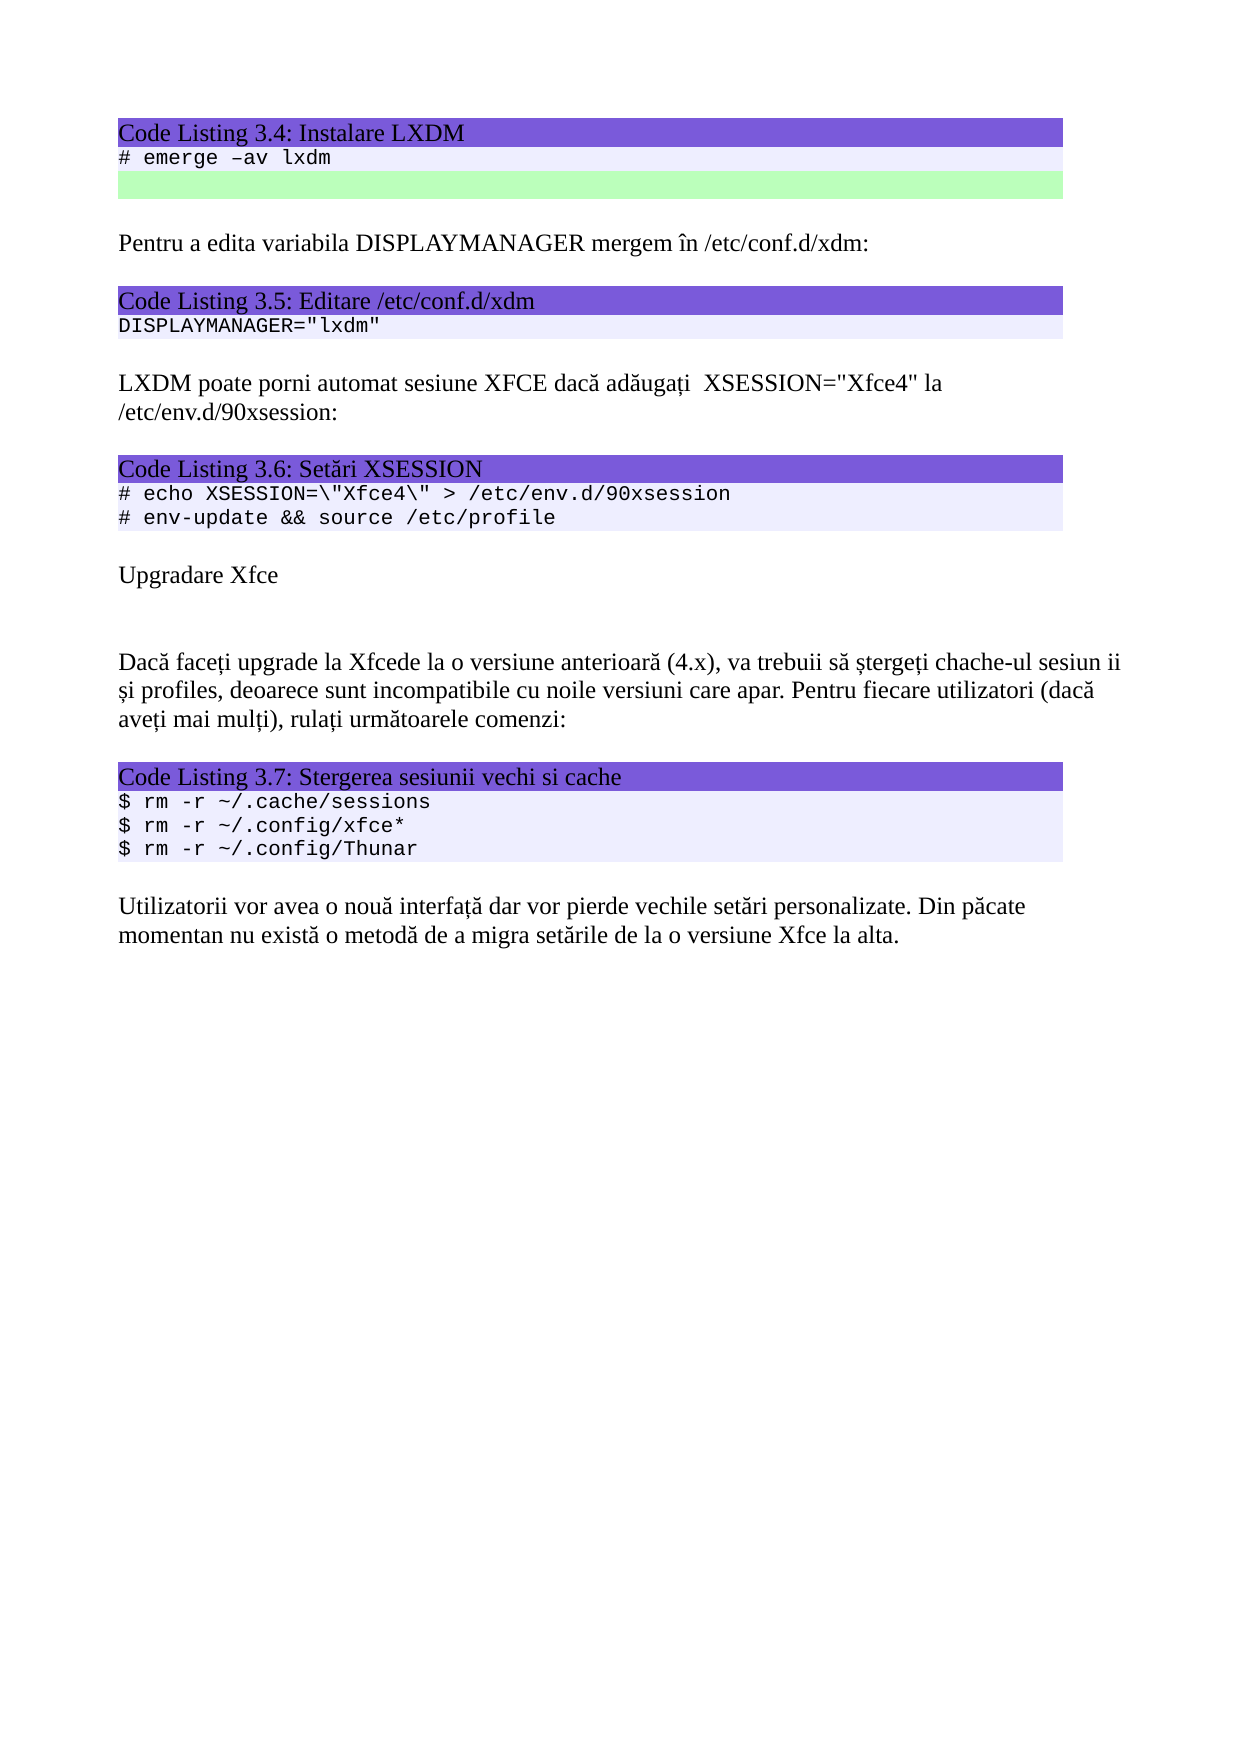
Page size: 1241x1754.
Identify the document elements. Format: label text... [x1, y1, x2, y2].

table_cell DISPLAYMANAGER="lxdm" [118, 315, 1063, 339]
table_header Code Listing 3.6: Setări XSESSION [118, 455, 1063, 483]
table_header [118, 171, 1063, 199]
text Upgradare Xfce [118, 560, 1122, 588]
table_cell # echo XSESSION=\"Xfce4\" > /etc/env.d/90xsession # env-update && source /etc/profile [118, 483, 1063, 531]
table_header Code Listing 3.7: Stergerea sesiunii vechi si cache [118, 762, 1063, 791]
text Dacă faceți upgrade la Xfcede la o versiune anterioară (4.x), va trebuii să ștergeți chache-ul sesiun ii și profiles, deoarece sunt incompatibile cu noile versiuni care apar. Pentru fiecare utilizatori (dacă aveți mai mulți), rulați următoarele comenzi: [118, 647, 1122, 733]
text Utilizatorii vor avea o nouă interfață dar vor pierde vechile setări personalizate. Din păcate momentan nu există o metodă de a migra setările de la o versiune Xfce la alta. [118, 891, 1122, 949]
table_cell $ rm -r ~/.cache/sessions $ rm -r ~/.config/xfce* $ rm -r ~/.config/Thunar [118, 791, 1063, 862]
text LXDM poate porni automat sesiune XFCE dacă adăugați XSESSION="Xfce4" la /etc/env.d/90xsession: [118, 368, 1122, 425]
table_header Code Listing 3.4: Instalare LXDM [118, 118, 1063, 147]
text Pentru a edita variabila DISPLAYMANAGER mergem în /etc/conf.d/xdm: [118, 228, 1122, 257]
table_header Code Listing 3.5: Editare /etc/conf.d/xdm [118, 286, 1063, 315]
table_cell # emerge –av lxdm [118, 147, 1063, 171]
